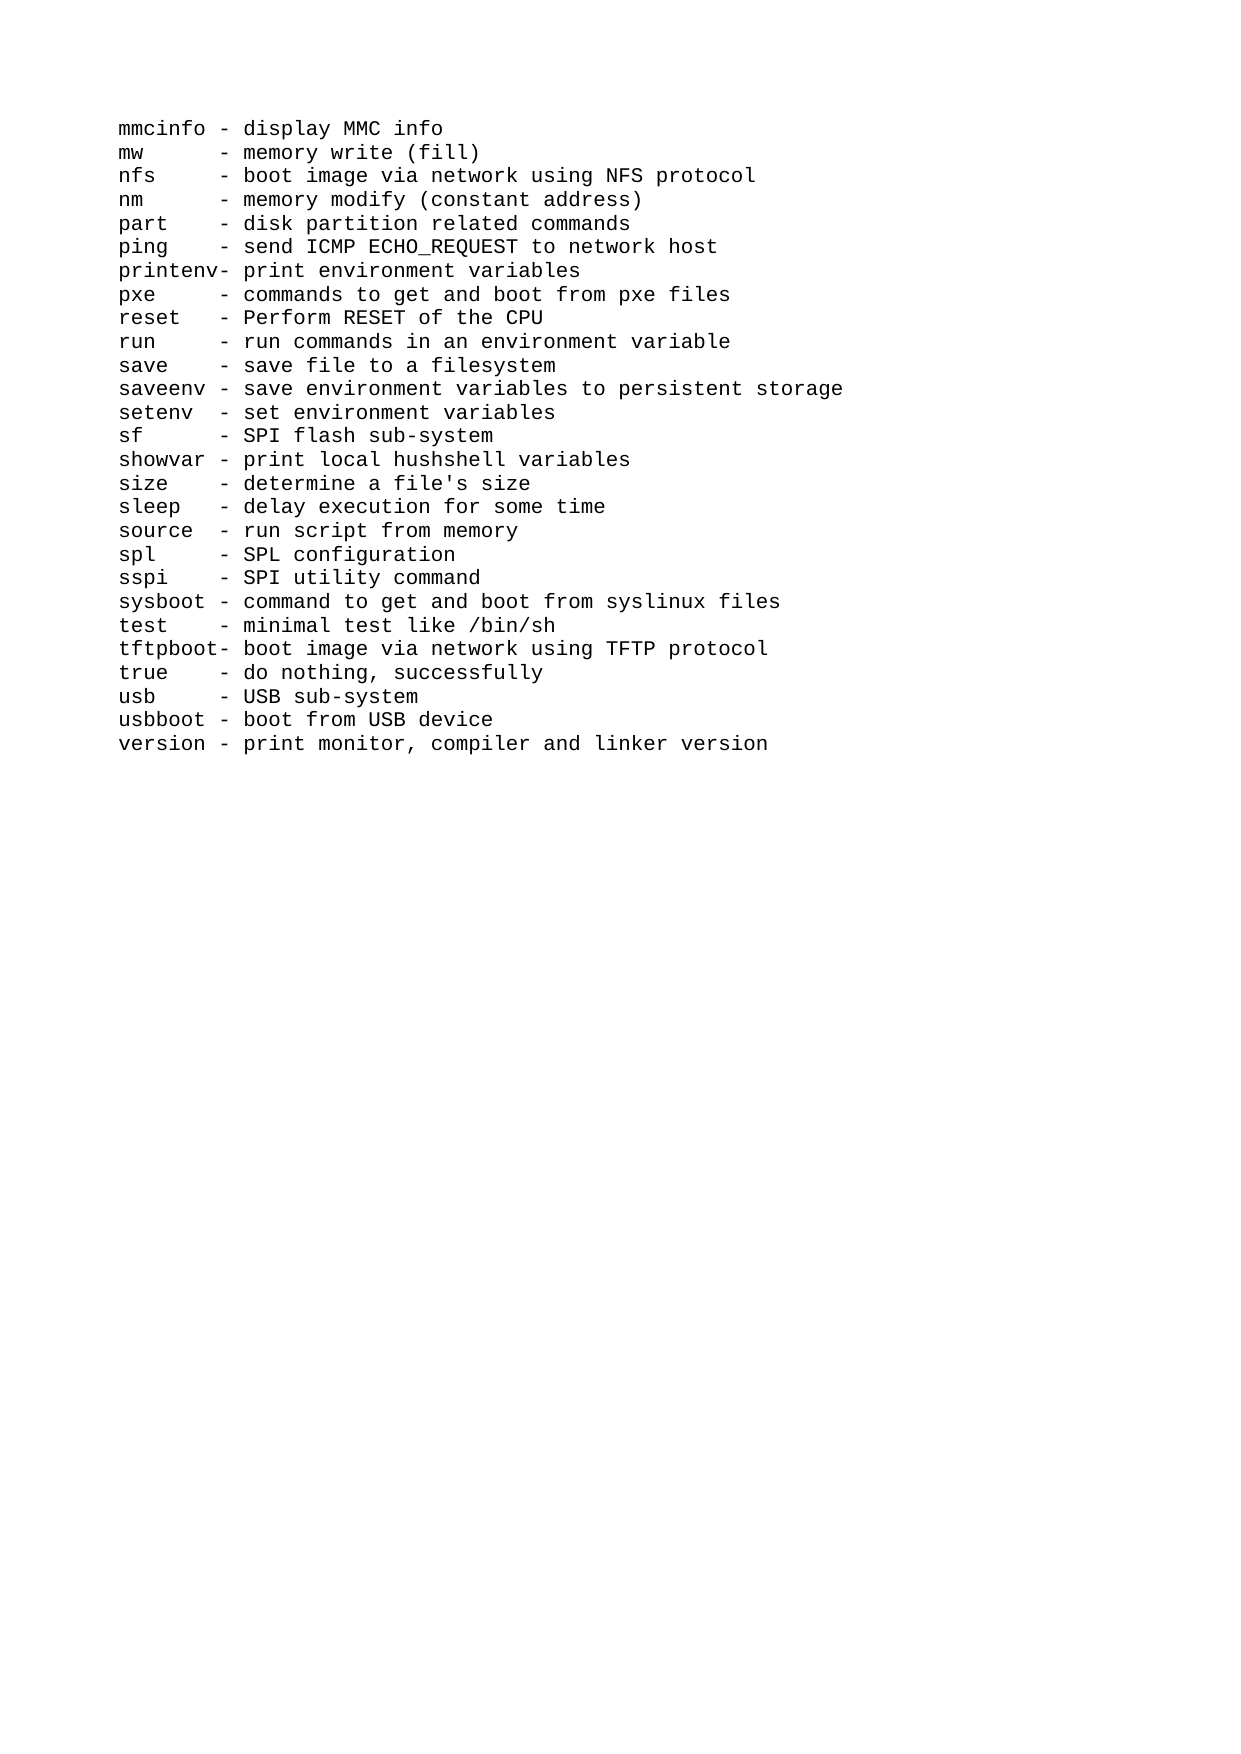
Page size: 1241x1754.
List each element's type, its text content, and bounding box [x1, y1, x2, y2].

text nm - memory modify (constant address) [118, 189, 1187, 213]
text spl - SPL configuration [118, 544, 1187, 567]
text true - do nothing, successfully [118, 662, 1187, 686]
text ping - send ICMP ECHO_REQUEST to network host [118, 236, 1187, 260]
text mmcinfo - display MMC info [118, 118, 1187, 142]
text source - run script from memory [118, 520, 1187, 544]
text sspi - SPI utility command [118, 567, 1187, 591]
text version - print monitor, compiler and linker version [118, 733, 1187, 757]
text size - determine a file's size [118, 473, 1187, 496]
text run - run commands in an environment variable [118, 331, 1187, 354]
text test - minimal test like /bin/sh [118, 615, 1187, 638]
text tftpboot- boot image via network using TFTP protocol [118, 638, 1187, 662]
text showvar - print local hushshell variables [118, 449, 1187, 473]
text usbboot - boot from USB device [118, 709, 1187, 733]
text sleep - delay execution for some time [118, 496, 1187, 520]
text mw - memory write (fill) [118, 142, 1187, 165]
text part - disk partition related commands [118, 213, 1187, 236]
text nfs - boot image via network using NFS protocol [118, 165, 1187, 189]
text setenv - set environment variables [118, 402, 1187, 426]
text reset - Perform RESET of the CPU [118, 307, 1187, 331]
text save - save file to a filesystem [118, 354, 1187, 378]
text saveenv - save environment variables to persistent storage [118, 378, 1187, 402]
text usb - USB sub-system [118, 686, 1187, 709]
text sf - SPI flash sub-system [118, 426, 1187, 449]
text sysboot - command to get and boot from syslinux files [118, 591, 1187, 615]
text printenv- print environment variables [118, 260, 1187, 284]
text pxe - commands to get and boot from pxe files [118, 284, 1187, 307]
